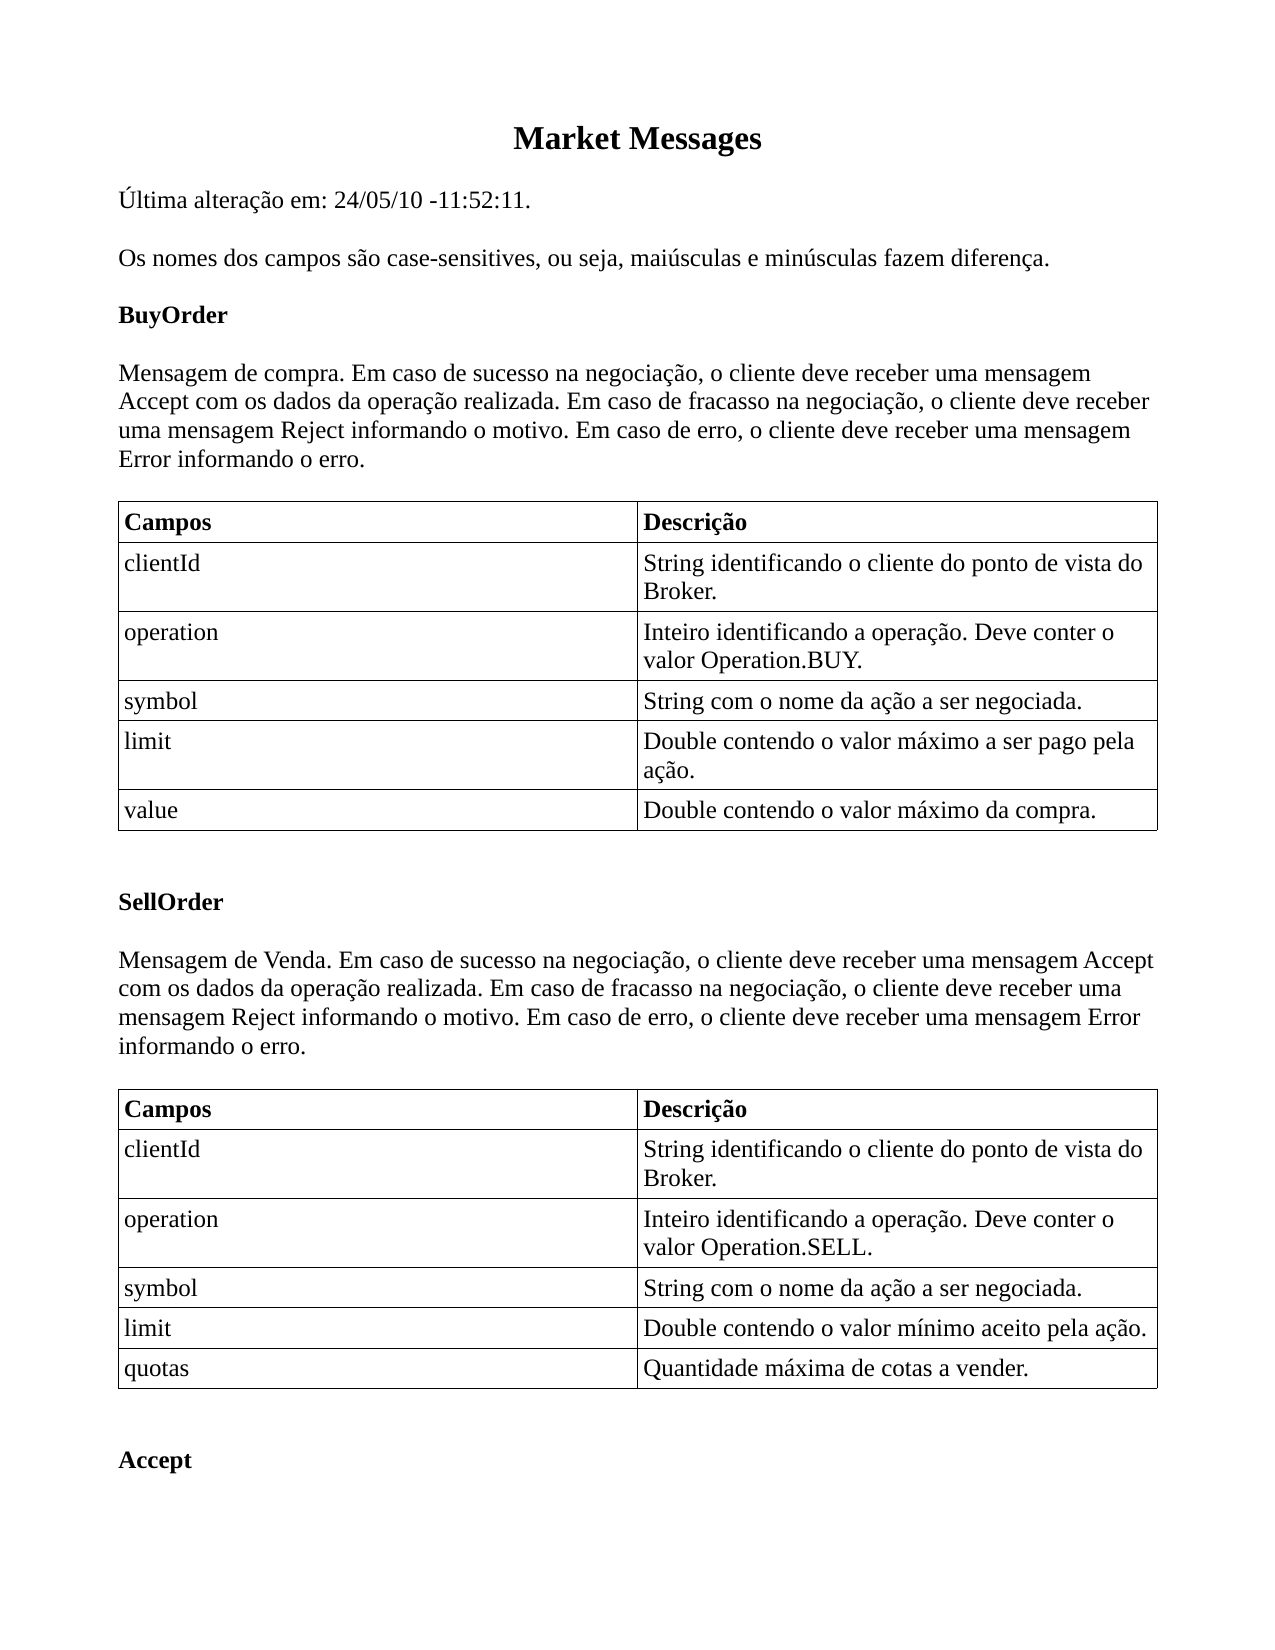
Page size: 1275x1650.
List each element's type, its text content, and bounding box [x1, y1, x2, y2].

table_cell Double contendo o valor máximo da compra. [638, 790, 1157, 829]
text Mensagem de compra. Em caso de sucesso na negociação, o cliente deve receber uma mensagem Accept com os dados da operação realizada. Em caso de fracasso na negociação, o cliente deve receber uma mensagem Reject informando o motivo. Em caso de erro, o cliente deve receber uma mensagem Error informando o erro. [118, 358, 1157, 473]
table_header Campos [119, 1090, 637, 1129]
text Market Messages [118, 118, 1157, 156]
table_cell String com o nome da ação a ser negociada. [638, 681, 1157, 720]
table_cell clientId [119, 543, 637, 611]
table_cell Inteiro identificando a operação. Deve conter o valor Operation.SELL. [638, 1199, 1157, 1267]
table_cell String identificando o cliente do ponto de vista do Broker. [638, 1130, 1157, 1198]
table_cell quotas [119, 1349, 637, 1388]
table_cell String com o nome da ação a ser negociada. [638, 1268, 1157, 1307]
text Accept [118, 1445, 1157, 1474]
table_cell String identificando o cliente do ponto de vista do Broker. [638, 543, 1157, 611]
table_cell Double contendo o valor mínimo aceito pela ação. [638, 1308, 1157, 1347]
text BuyOrder [118, 300, 1157, 329]
table_header Descrição [638, 1090, 1157, 1129]
table_cell operation [119, 1199, 637, 1267]
text Os nomes dos campos são case-sensitives, ou seja, maiúsculas e minúsculas fazem diferença. [118, 243, 1157, 271]
table_cell limit [119, 721, 637, 789]
table_cell Double contendo o valor máximo a ser pago pela ação. [638, 721, 1157, 789]
table_cell clientId [119, 1130, 637, 1198]
table_cell Quantidade máxima de cotas a vender. [638, 1349, 1157, 1388]
table_cell limit [119, 1308, 637, 1347]
text Última alteração em: 24/05/10 -11:52:11. [118, 185, 1157, 214]
table_cell Inteiro identificando a operação. Deve conter o valor Operation.BUY. [638, 612, 1157, 680]
table_header Descrição [638, 502, 1157, 542]
table_cell symbol [119, 681, 637, 720]
table_cell operation [119, 612, 637, 680]
text SellOrder [118, 887, 1157, 916]
table_header Campos [119, 502, 637, 542]
table_cell symbol [119, 1268, 637, 1307]
table_cell value [119, 790, 637, 829]
text Mensagem de Venda. Em caso de sucesso na negociação, o cliente deve receber uma mensagem Accept com os dados da operação realizada. Em caso de fracasso na negociação, o cliente deve receber uma mensagem Reject informando o motivo. Em caso de erro, o cliente deve receber uma mensagem Error informando o erro. [118, 945, 1157, 1060]
